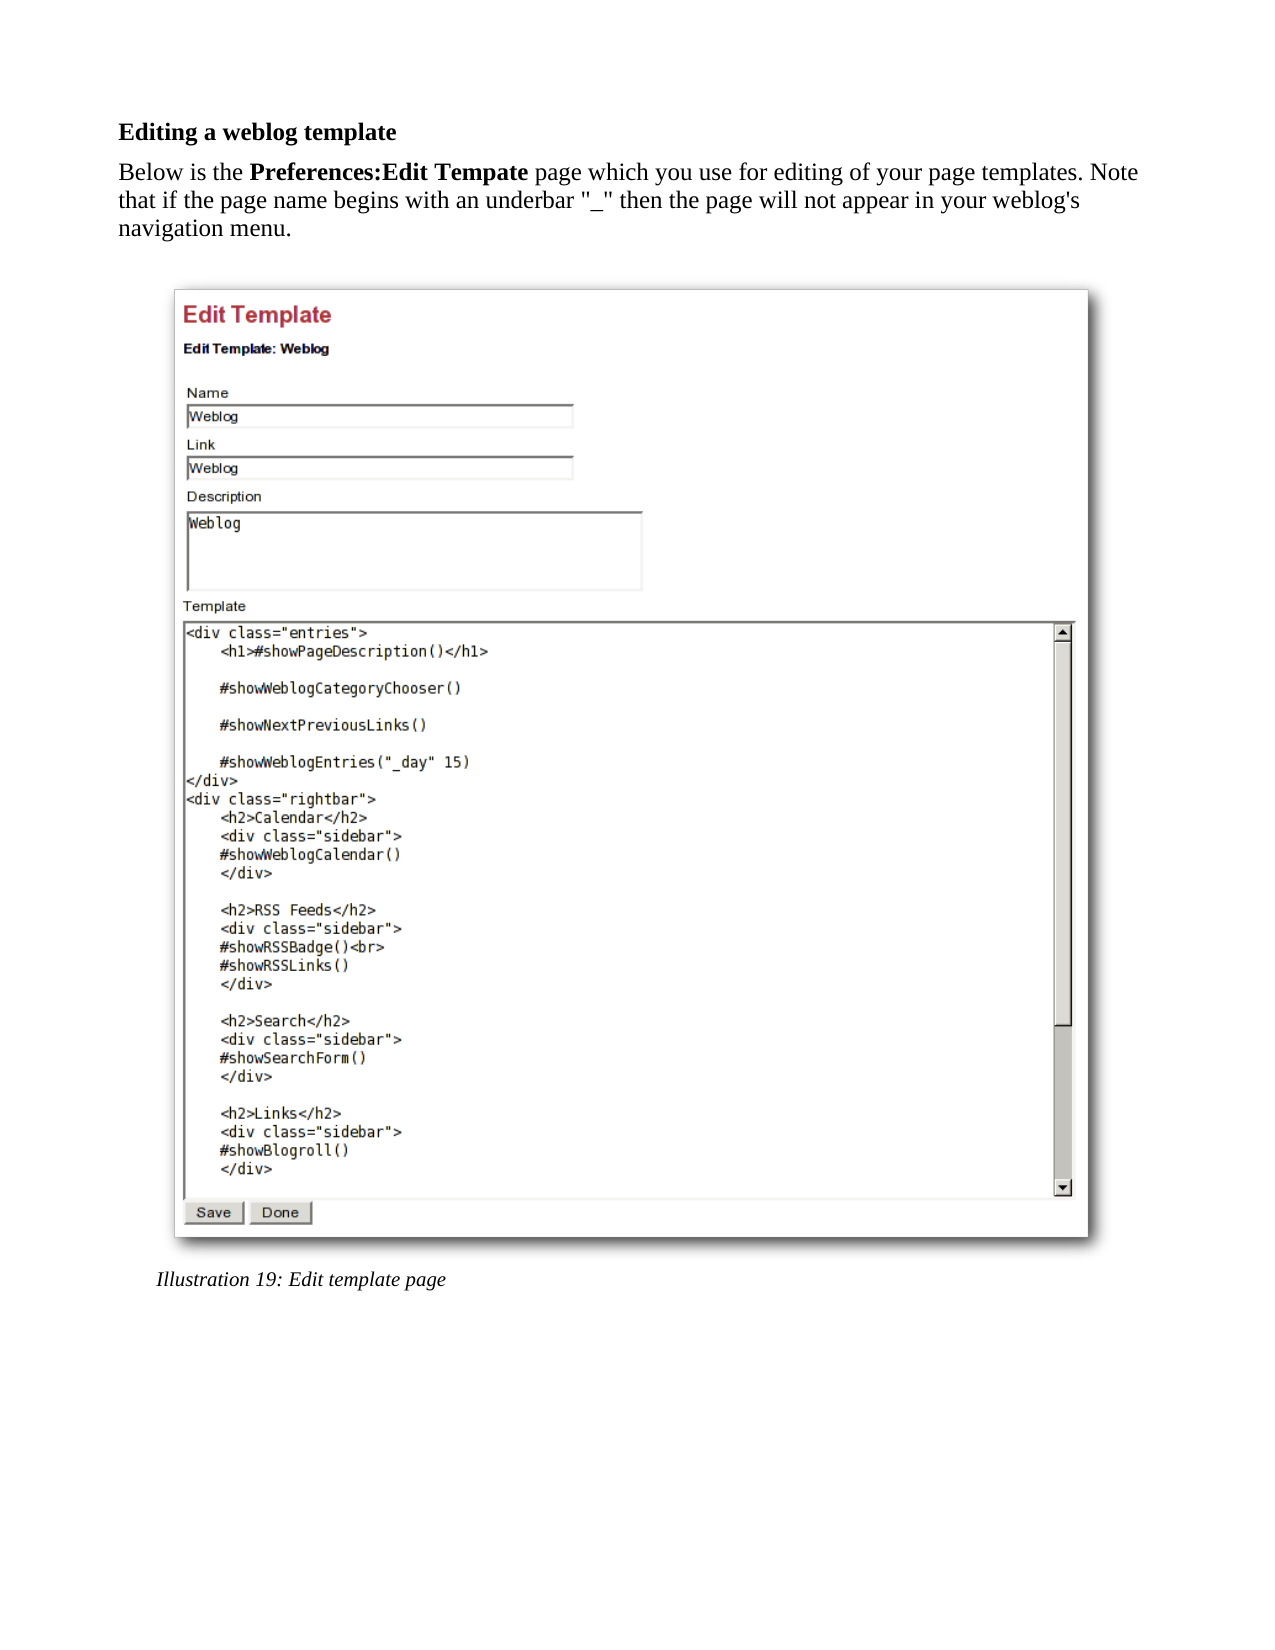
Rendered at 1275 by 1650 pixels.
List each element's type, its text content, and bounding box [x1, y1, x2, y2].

text Editing a weblog template [118, 118, 1157, 146]
text Below is the Preferences:Edit Tempate page which you use for editing of your page templates. Note that if the page name begins with an underbar "_" then the page will not appear in your weblog's navigation menu. [118, 158, 1157, 241]
text Illustration 19: Edit template page [156, 1268, 1119, 1291]
picture [156, 271, 1119, 1268]
